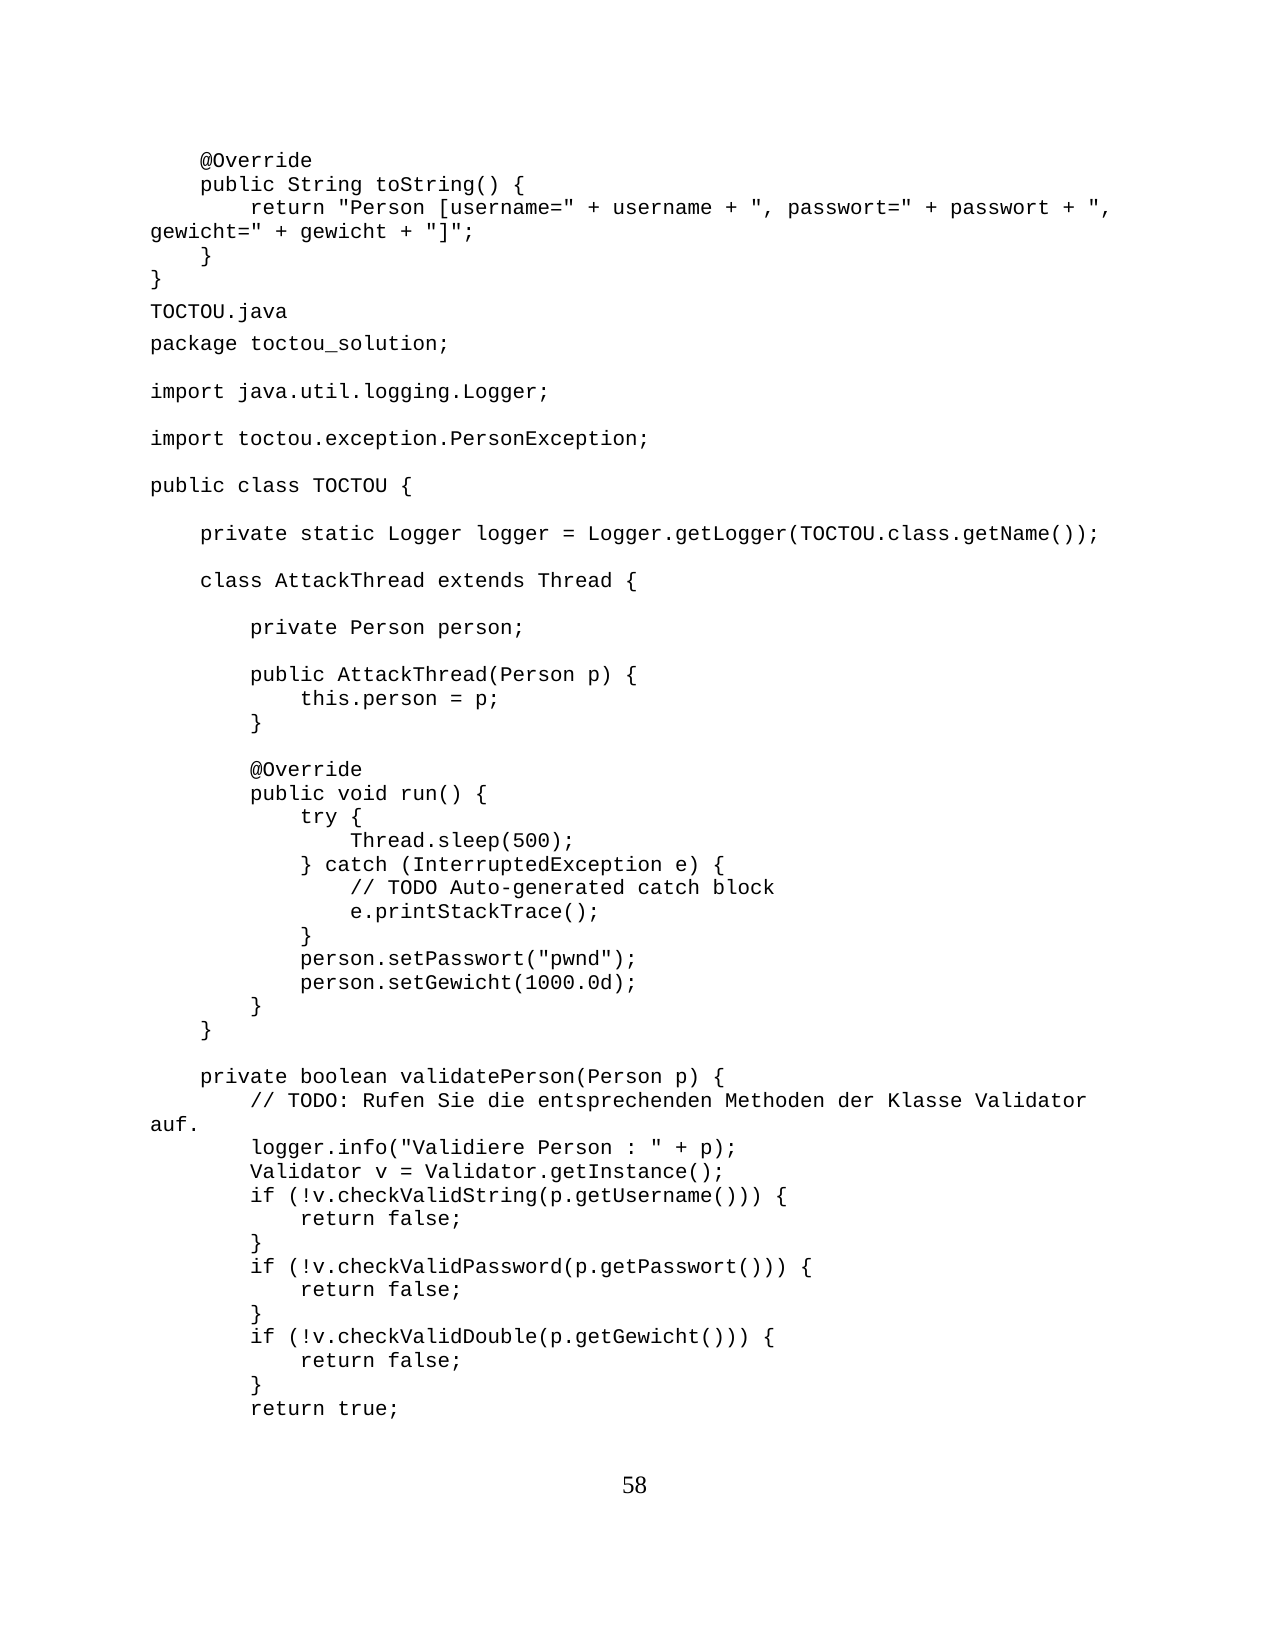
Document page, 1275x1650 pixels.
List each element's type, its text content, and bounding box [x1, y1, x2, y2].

text // TODO Auto-generated catch block [150, 877, 1125, 901]
text } [150, 1232, 1125, 1256]
text TOCTOU.java [150, 301, 1125, 324]
text return true; [150, 1397, 1125, 1421]
text } catch (InterruptedException e) { [150, 854, 1125, 877]
text } [150, 268, 1125, 292]
text public class TOCTOU { [150, 475, 1125, 499]
text class AttackThread extends Thread { [150, 570, 1125, 593]
text import toctou.exception.PersonException; [150, 428, 1125, 452]
text private static Logger logger = Logger.getLogger(TOCTOU.class.getName()); [150, 523, 1125, 546]
text Thread.sleep(500); [150, 830, 1125, 854]
text } [150, 924, 1125, 948]
text if (!v.checkValidPassword(p.getPasswort())) { [150, 1256, 1125, 1279]
text } [150, 996, 1125, 1019]
text @Override [150, 150, 1125, 174]
text return false; [150, 1208, 1125, 1232]
text private boolean validatePerson(Person p) { [150, 1066, 1125, 1090]
text if (!v.checkValidString(p.getUsername())) { [150, 1185, 1125, 1208]
text person.setPasswort("pwnd"); [150, 948, 1125, 972]
text @Override [150, 759, 1125, 783]
text logger.info("Validiere Person : " + p); [150, 1137, 1125, 1161]
text public void run() { [150, 783, 1125, 806]
text } [150, 244, 1125, 268]
text if (!v.checkValidDouble(p.getGewicht())) { [150, 1327, 1125, 1350]
text } [150, 1374, 1125, 1397]
text this.person = p; [150, 688, 1125, 712]
text try { [150, 806, 1125, 830]
text // TODO: Rufen Sie die entsprechenden Methoden der Klasse Validator auf. [150, 1090, 1125, 1137]
text private Person person; [150, 617, 1125, 641]
text Validator v = Validator.getInstance(); [150, 1161, 1125, 1185]
text package toctou_solution; [150, 333, 1125, 357]
text person.setGewicht(1000.0d); [150, 972, 1125, 996]
text return false; [150, 1350, 1125, 1374]
text e.printStackTrace(); [150, 901, 1125, 924]
text public AttackThread(Person p) { [150, 664, 1125, 688]
text return false; [150, 1279, 1125, 1303]
text import java.util.logging.Logger; [150, 381, 1125, 404]
text return "Person [username=" + username + ", passwort=" + passwort + ", gewicht=" + gewicht + "]"; [150, 197, 1125, 244]
text } [150, 1303, 1125, 1327]
text public String toString() { [150, 174, 1125, 197]
text } [150, 712, 1125, 735]
text } [150, 1019, 1125, 1043]
